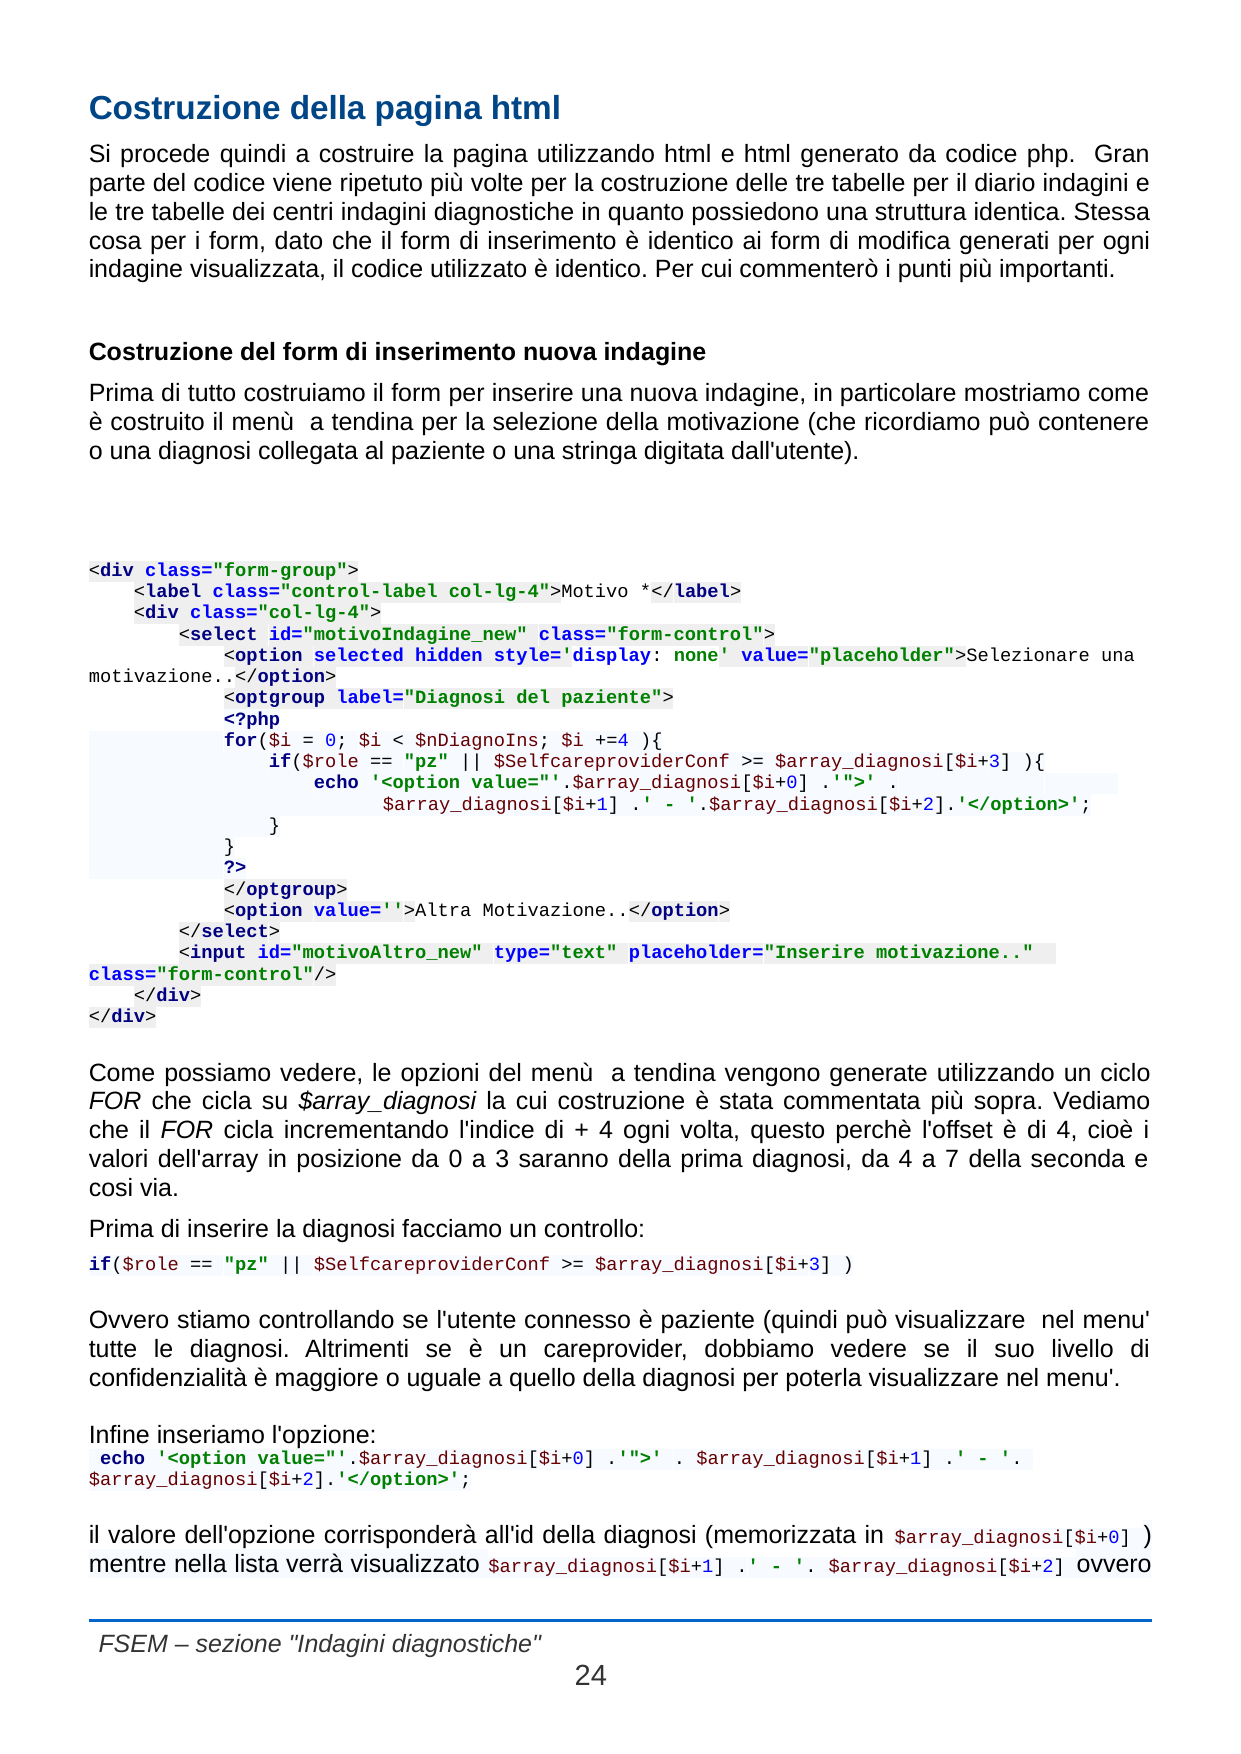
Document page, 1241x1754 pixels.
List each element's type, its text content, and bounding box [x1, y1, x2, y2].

text Come possiamo vedere, le opzioni del menù a tendina vengono generate utilizzando un ciclo FOR che cicla su $array_diagnosi la cui costruzione è stata commentata più sopra. Vediamo che il FOR cicla incrementando l'indice di + 4 ogni volta, questo perchè l'offset è di 4, cioè i valori dell'array in posizione da 0 a 3 saranno della prima diagnosi, da 4 a 7 della seconda e cosi via. [88, 1058, 1152, 1201]
subtitle Costruzione della pagina html [88, 88, 1152, 127]
text <input id="motivoAltro_new" type="text" placeholder="Inserire motivazione.." class="form-control"/> [88, 943, 1152, 986]
text } [88, 837, 1152, 858]
text if($role == "pz" || $SelfcareproviderConf >= $array_diagnosi[$i+3] ){ [88, 752, 1152, 773]
text <option value=''>Altra Motivazione..</option> [88, 901, 1152, 922]
text </select> [88, 922, 1152, 943]
text <optgroup label="Diagnosi del paziente"> [88, 688, 1152, 709]
text </optgroup> [88, 879, 1152, 901]
text Costruzione del form di inserimento nuova indagine [88, 337, 1152, 366]
text } [88, 816, 1152, 837]
text Infine inseriamo l'opzione: [88, 1420, 1152, 1449]
text <div class="col-lg-4"> [88, 603, 1152, 624]
text Prima di inserire la diagnosi facciamo un controllo: [88, 1214, 1152, 1243]
text il valore dell'opzione corrisponderà all'id della diagnosi (memorizzata in $array_diagnosi[$i+0] ) mentre nella lista verrà visualizzato $array_diagnosi[$i+1] .' - '. $array_diagnosi[$i+2] ovvero [88, 1520, 1152, 1578]
text <label class="control-label col-lg-4">Motivo *</label> [88, 582, 1152, 603]
text <select id="motivoIndagine_new" class="form-control"> [88, 624, 1152, 646]
text Ovvero stiamo controllando se l'utente connesso è paziente (quindi può visualizzare nel menu' tutte le diagnosi. Altrimenti se è un careprovider, dobbiamo vedere se il suo livello di confidenzialità è maggiore o uguale a quello della diagnosi per poterla visualizzare nel menu'. [88, 1305, 1152, 1391]
text echo '<option value="'.$array_diagnosi[$i+0] .'">' . $array_diagnosi[$i+1] .' - '. $array_diagnosi[$i+2].'</option>'; [88, 1449, 1152, 1491]
text </div> [88, 1007, 1152, 1028]
text Si procede quindi a costruire la pagina utilizzando html e html generato da codice php. Gran parte del codice viene ripetuto più volte per la costruzione delle tre tabelle per il diario indagini e le tre tabelle dei centri indagini diagnostiche in quanto possiedono una struttura identica. Stessa cosa per i form, dato che il form di inserimento è identico ai form di modifica generati per ogni indagine visualizzata, il codice utilizzato è identico. Per cui commenterò i punti più importanti. [88, 139, 1152, 283]
text echo '<option value="'.$array_diagnosi[$i+0] .'">' . $array_diagnosi[$i+1] .' - '.$array_diagnosi[$i+2].'</option>'; [88, 773, 1152, 816]
text </div> [88, 986, 1152, 1007]
text <?php [88, 709, 1152, 731]
text Prima di tutto costruiamo il form per inserire una nuova indagine, in particolare mostriamo come è costruito il menù a tendina per la selezione della motivazione (che ricordiamo può contenere o una diagnosi collegata al paziente o una stringa digitata dall'utente). [88, 378, 1152, 464]
text ?> [88, 858, 1152, 879]
text for($i = 0; $i < $nDiagnoIns; $i +=4 ){ [88, 731, 1152, 752]
text <option selected hidden style='display: none' value="placeholder">Selezionare una motivazione..</option> [88, 646, 1152, 688]
text <div class="form-group"> [88, 561, 1152, 582]
text if($role == "pz" || $SelfcareproviderConf >= $array_diagnosi[$i+3] ) [88, 1255, 1152, 1276]
